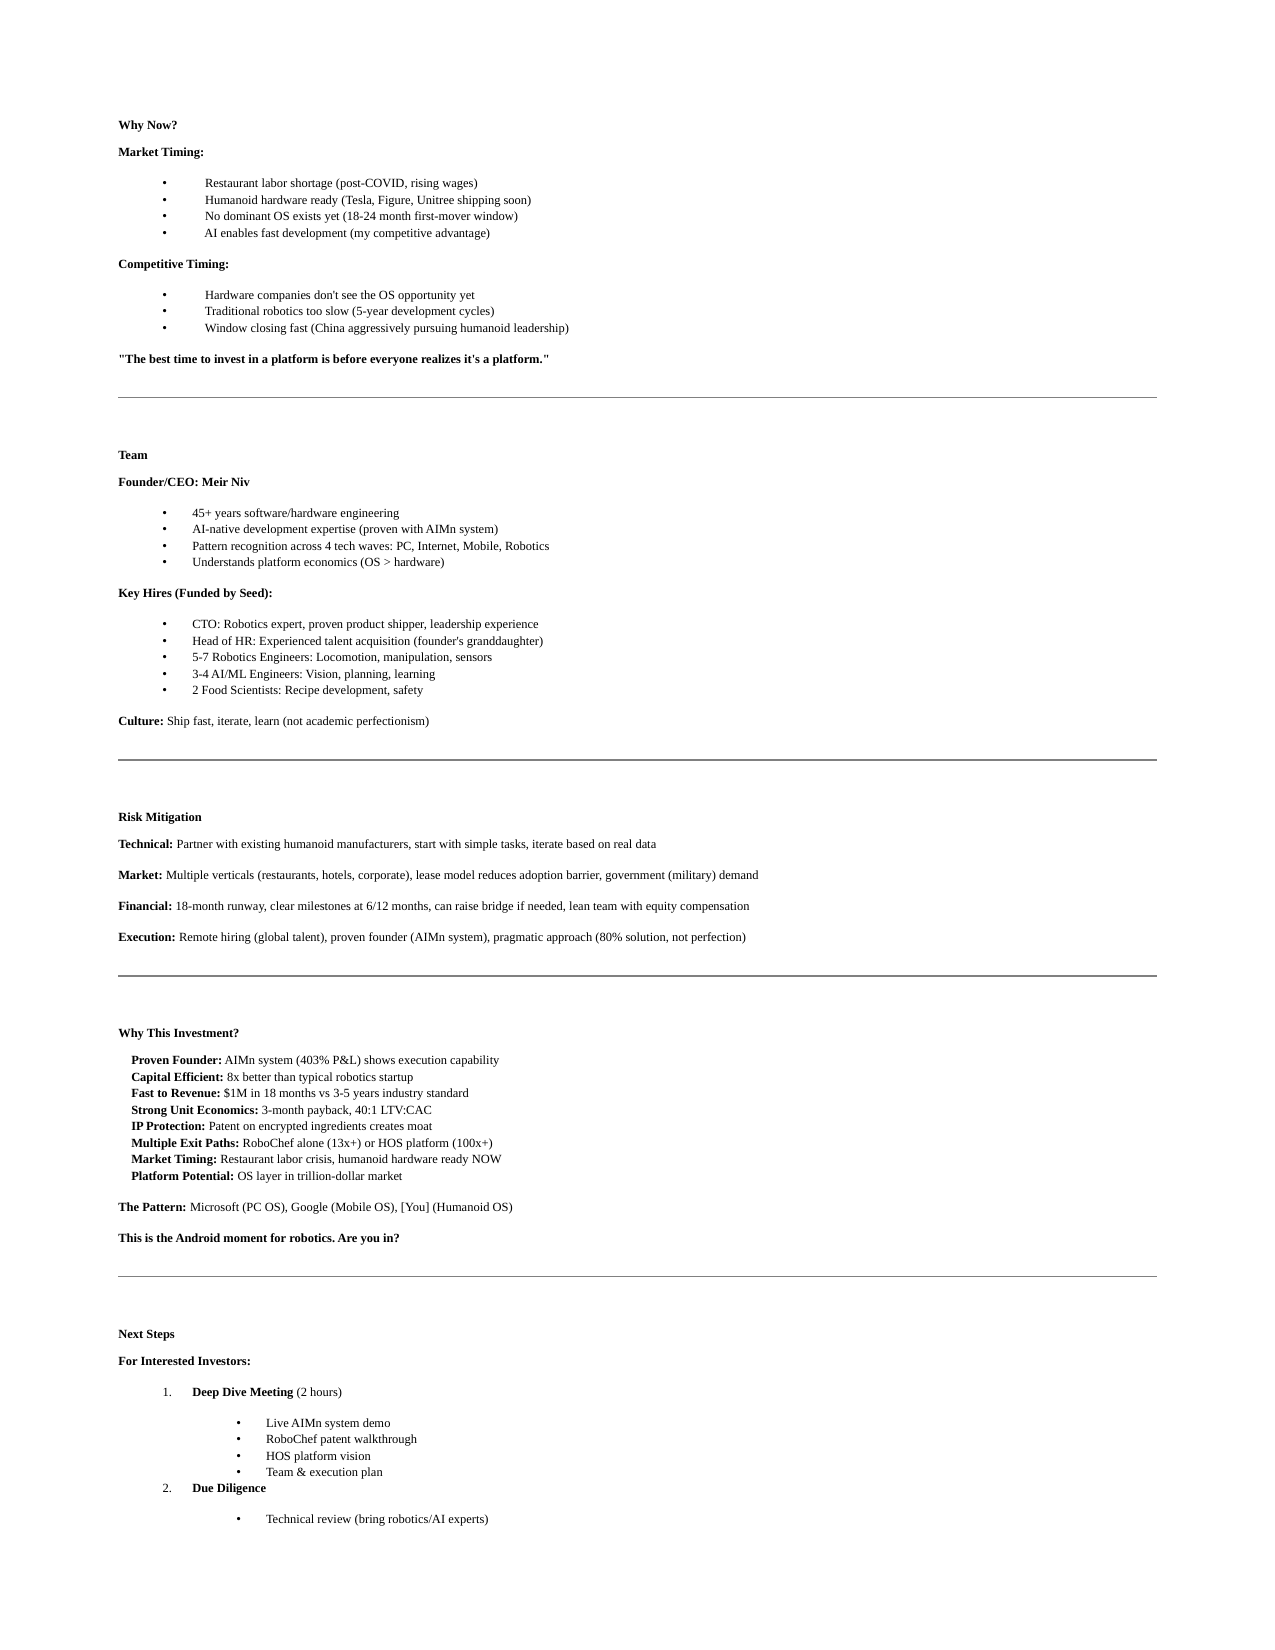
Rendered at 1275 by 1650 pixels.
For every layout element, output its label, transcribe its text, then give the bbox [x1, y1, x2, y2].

subtitle Why Now? [118, 118, 1157, 132]
list 3-4 AI/ML Engineers: Vision, planning, learning [162, 666, 1157, 681]
list ✅ AI enables fast development (my competitive advantage) [162, 225, 1157, 240]
text Market: Multiple verticals (restaurants, hotels, corporate), lease model reduces adoption barrier, government (military) demand [118, 868, 1157, 882]
list ✅ Restaurant labor shortage (post-COVID, rising wages) [162, 176, 1157, 190]
subtitle Next Steps [118, 1326, 1157, 1341]
subtitle Risk Mitigation [118, 810, 1157, 824]
text For Interested Investors: [118, 1353, 1157, 1368]
list ✅ Window closing fast (China aggressively pursuing humanoid leadership) [162, 320, 1157, 335]
text This is the Android moment for robotics. Are you in? [118, 1230, 1157, 1245]
text Founder/CEO: Meir Niv [118, 474, 1157, 489]
text Culture: Ship fast, iterate, learn (not academic perfectionism) [118, 714, 1157, 728]
text Key Hires (Funded by Seed): [118, 586, 1157, 600]
list RoboChef patent walkthrough [236, 1432, 1157, 1446]
text Competitive Timing: [118, 256, 1157, 271]
text Market Timing: [118, 145, 1157, 159]
list Understands platform economics (OS > hardware) [162, 555, 1157, 569]
list 2 Food Scientists: Recipe development, safety [162, 683, 1157, 697]
list Deep Dive Meeting (2 hours) [162, 1384, 1157, 1399]
list Pattern recognition across 4 tech waves: PC, Internet, Mobile, Robotics [162, 538, 1157, 553]
text Financial: 18-month runway, clear milestones at 6/12 months, can raise bridge if needed, lean team with equity compensation [118, 899, 1157, 913]
list 45+ years software/hardware engineering [162, 506, 1157, 520]
subtitle Team [118, 448, 1157, 462]
text Execution: Remote hiring (global talent), proven founder (AIMn system), pragmatic approach (80% solution, not perfection) [118, 930, 1157, 944]
list HOS platform vision [236, 1448, 1157, 1463]
list ✅ Traditional robotics too slow (5-year development cycles) [162, 304, 1157, 318]
list CTO: Robotics expert, proven product shipper, leadership experience [162, 617, 1157, 631]
list Technical review (bring robotics/AI experts) [236, 1512, 1157, 1527]
text Technical: Partner with existing humanoid manufacturers, start with simple tasks, iterate based on real data [118, 837, 1157, 851]
list Team & execution plan [236, 1465, 1157, 1479]
text The Pattern: Microsoft (PC OS), Google (Mobile OS), [You] (Humanoid OS) [118, 1199, 1157, 1214]
list 5-7 Robotics Engineers: Locomotion, manipulation, sensors [162, 650, 1157, 664]
text "The best time to invest in a platform is before everyone realizes it's a platform." [118, 351, 1157, 366]
text ✅ Proven Founder: AIMn system (403% P&L) shows execution capability ✅ Capital Efficient: 8x better than typical robotics startup ✅ Fast to Revenue: $1M in 18 months vs 3-5 years industry standard ✅ Strong Unit Economics: 3-month payback, 40:1 LTV:CAC ✅ IP Protection: Patent on encrypted ingredients creates moat ✅ Multiple Exit Paths: RoboChef alone (13x+) or HOS platform (100x+) ✅ Market Timing: Restaurant labor crisis, humanoid hardware ready NOW ✅ Platform Potential: OS layer in trillion-dollar market [118, 1053, 1157, 1183]
list ✅ No dominant OS exists yet (18-24 month first-mover window) [162, 209, 1157, 223]
list ✅ Hardware companies don't see the OS opportunity yet [162, 287, 1157, 302]
list Live AIMn system demo [236, 1415, 1157, 1430]
list Head of HR: Experienced talent acquisition (founder's granddaughter) [162, 633, 1157, 648]
list Due Diligence [162, 1481, 1157, 1496]
list ✅ Humanoid hardware ready (Tesla, Figure, Unitree shipping soon) [162, 192, 1157, 207]
list AI-native development expertise (proven with AIMn system) [162, 522, 1157, 536]
subtitle Why This Investment? [118, 1026, 1157, 1041]
